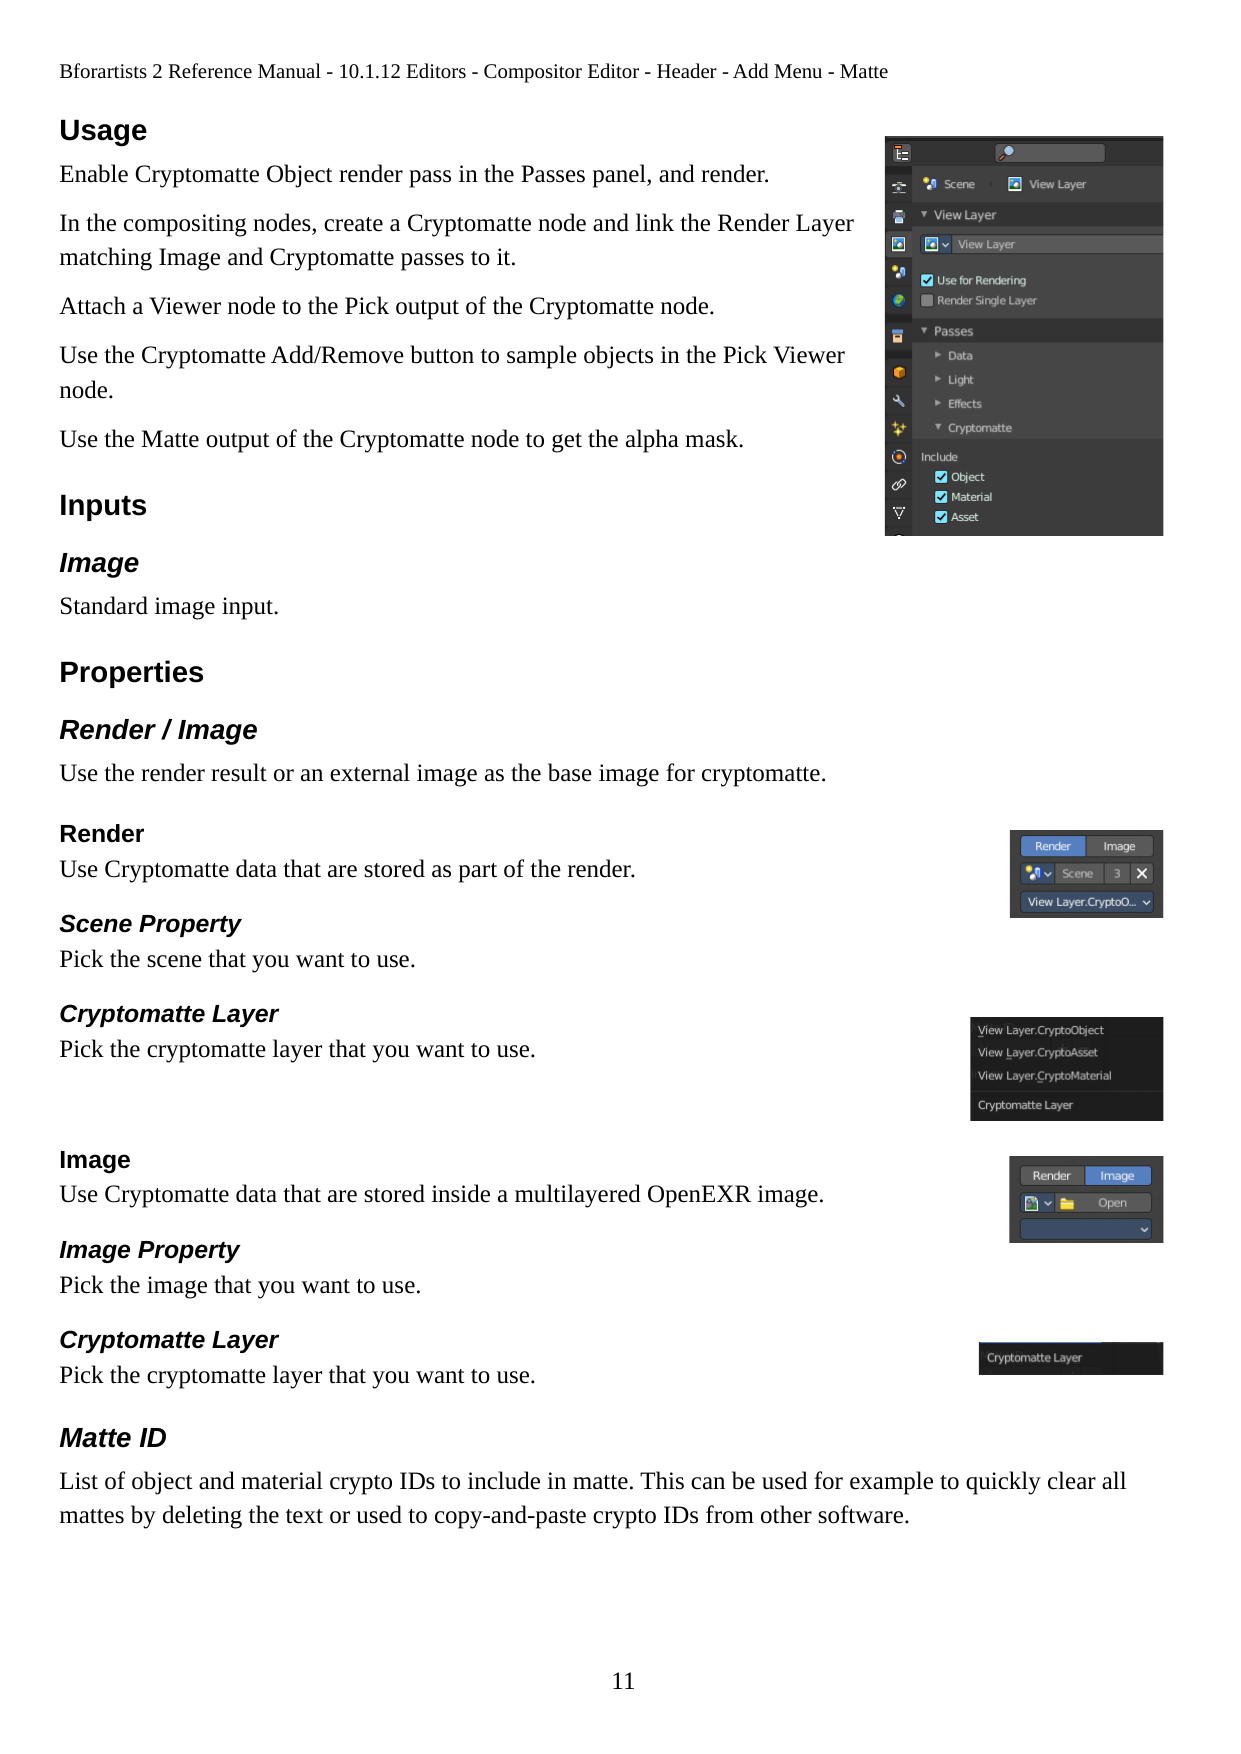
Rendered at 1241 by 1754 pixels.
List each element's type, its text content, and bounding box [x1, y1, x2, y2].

subtitle Render / Image [59, 713, 1181, 745]
picture [970, 1017, 1164, 1121]
text In the compositing nodes, create a Cryptomatte node and link the Render Layer matching Image and Cryptomatte passes to it. [59, 208, 884, 271]
picture [978, 1342, 1164, 1375]
text Attach a Viewer node to the Pick output of the Cryptomatte node. [59, 291, 884, 320]
text Use Cryptomatte data that are stored as part of the render. [59, 854, 1009, 883]
picture [1009, 830, 1164, 918]
text Use the Cryptomatte Add/Remove button to sample objects in the Pick Viewer node. [59, 341, 884, 404]
text Pick the scene that you want to use. [59, 944, 1181, 973]
subtitle Image Property [59, 1235, 1181, 1263]
text Standard image input. [59, 591, 1181, 619]
text Pick the cryptomatte layer that you want to use. [59, 1360, 1181, 1388]
text Pick the cryptomatte layer that you want to use. [59, 1034, 970, 1063]
subtitle Image [59, 1145, 1181, 1173]
subtitle Usage [59, 113, 1181, 146]
subtitle Matte ID [59, 1421, 1181, 1453]
subtitle [1164, 488, 1181, 521]
subtitle Render [59, 819, 1181, 848]
text Pick the image that you want to use. [59, 1270, 1181, 1298]
subtitle Scene Property [59, 909, 1181, 938]
text Use the Matte output of the Cryptomatte node to get the alpha mask. [59, 424, 884, 453]
subtitle Cryptomatte Layer [59, 999, 1181, 1028]
picture [1009, 1156, 1164, 1243]
subtitle Properties [59, 654, 1181, 688]
picture [884, 136, 1164, 536]
text Enable Cryptomatte Object render pass in the Passes panel, and render. [59, 159, 884, 188]
text Use the render result or an external image as the base image for cryptomatte. [59, 758, 1181, 786]
text Use Cryptomatte data that are stored inside a multilayered OpenEXR image. [59, 1179, 1009, 1208]
text List of object and material crypto IDs to include in matte. This can be used for example to quickly clear all mattes by deleting the text or used to copy-and-paste crypto IDs from other software. [59, 1466, 1181, 1529]
subtitle Cryptomatte Layer [59, 1325, 1181, 1353]
subtitle Image [59, 546, 1181, 578]
subtitle Inputs [59, 488, 884, 521]
